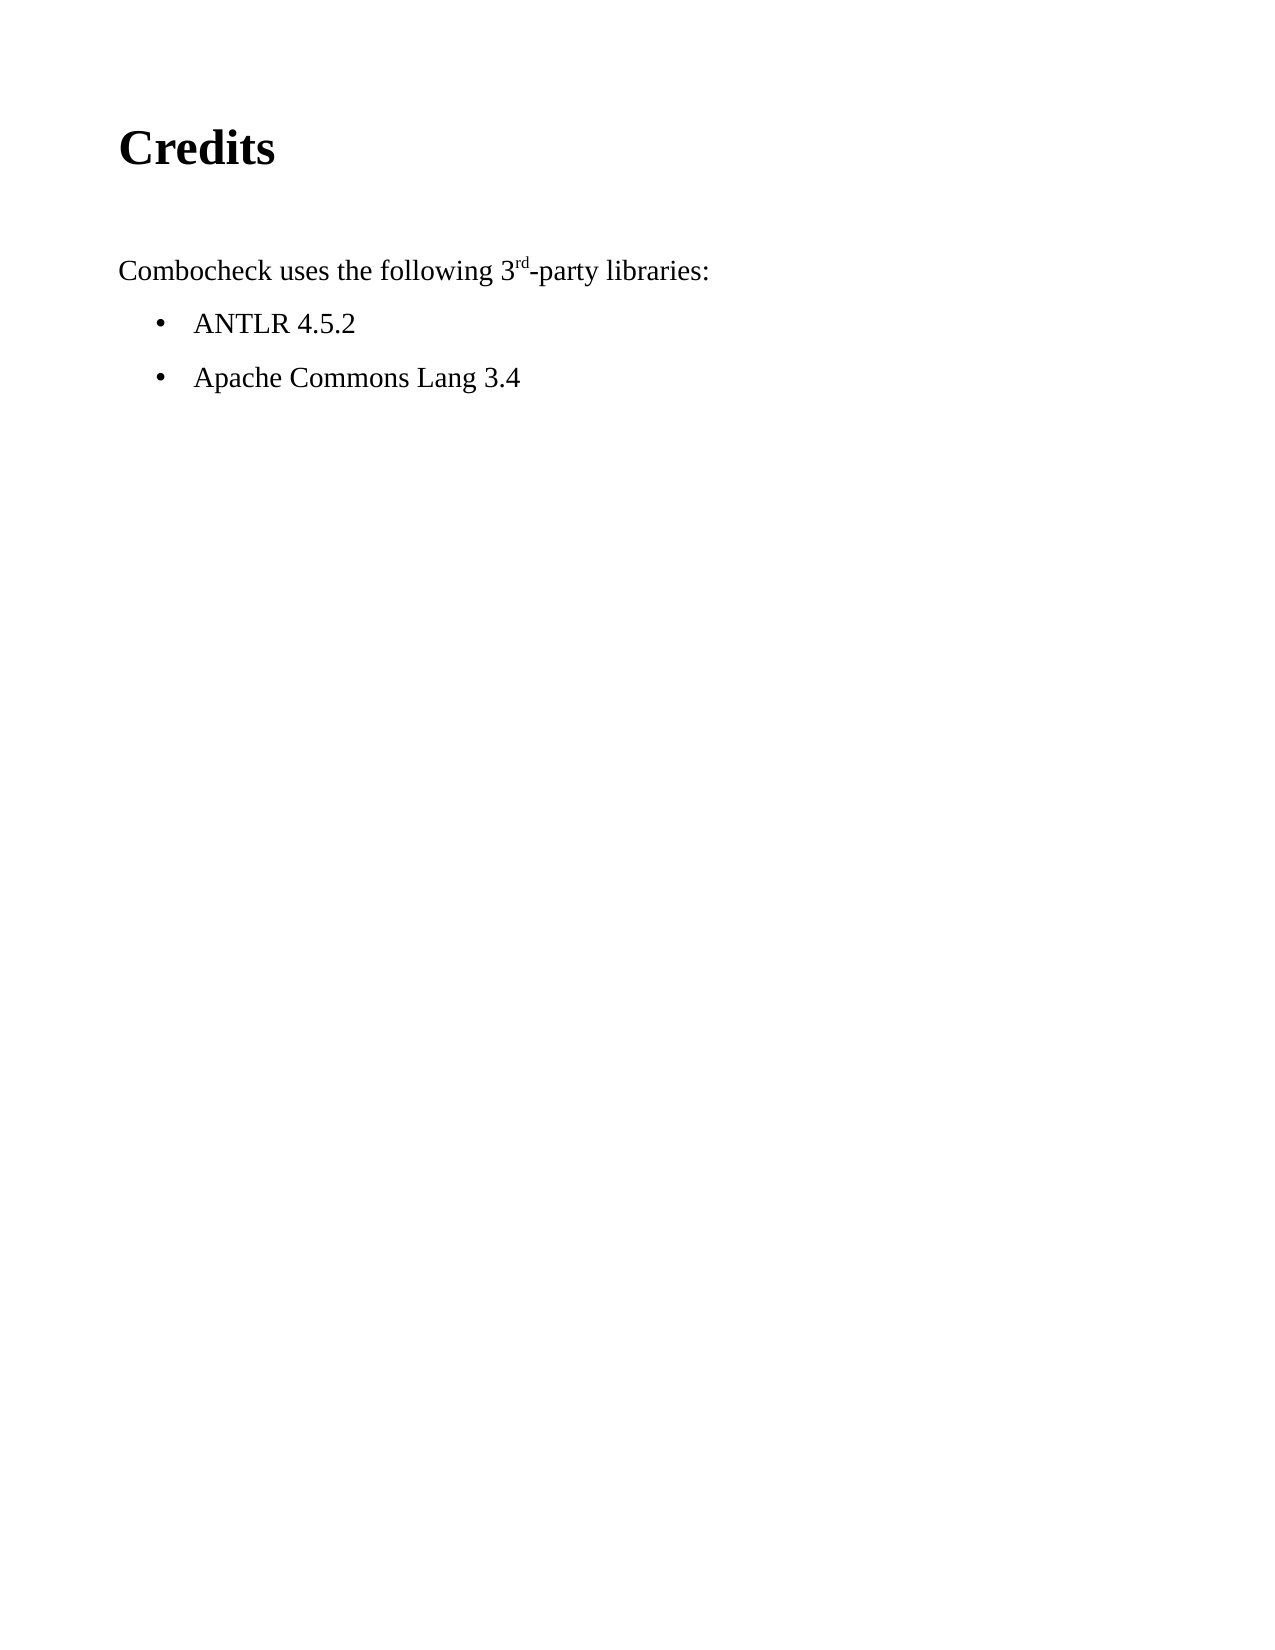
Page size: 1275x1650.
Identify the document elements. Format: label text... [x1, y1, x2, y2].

list ANTLR 4.5.2 [156, 306, 1157, 340]
text Combocheck uses the following 3rd-party libraries: [118, 253, 1157, 286]
text Credits [118, 118, 1157, 176]
list Apache Commons Lang 3.4 [156, 360, 1157, 393]
